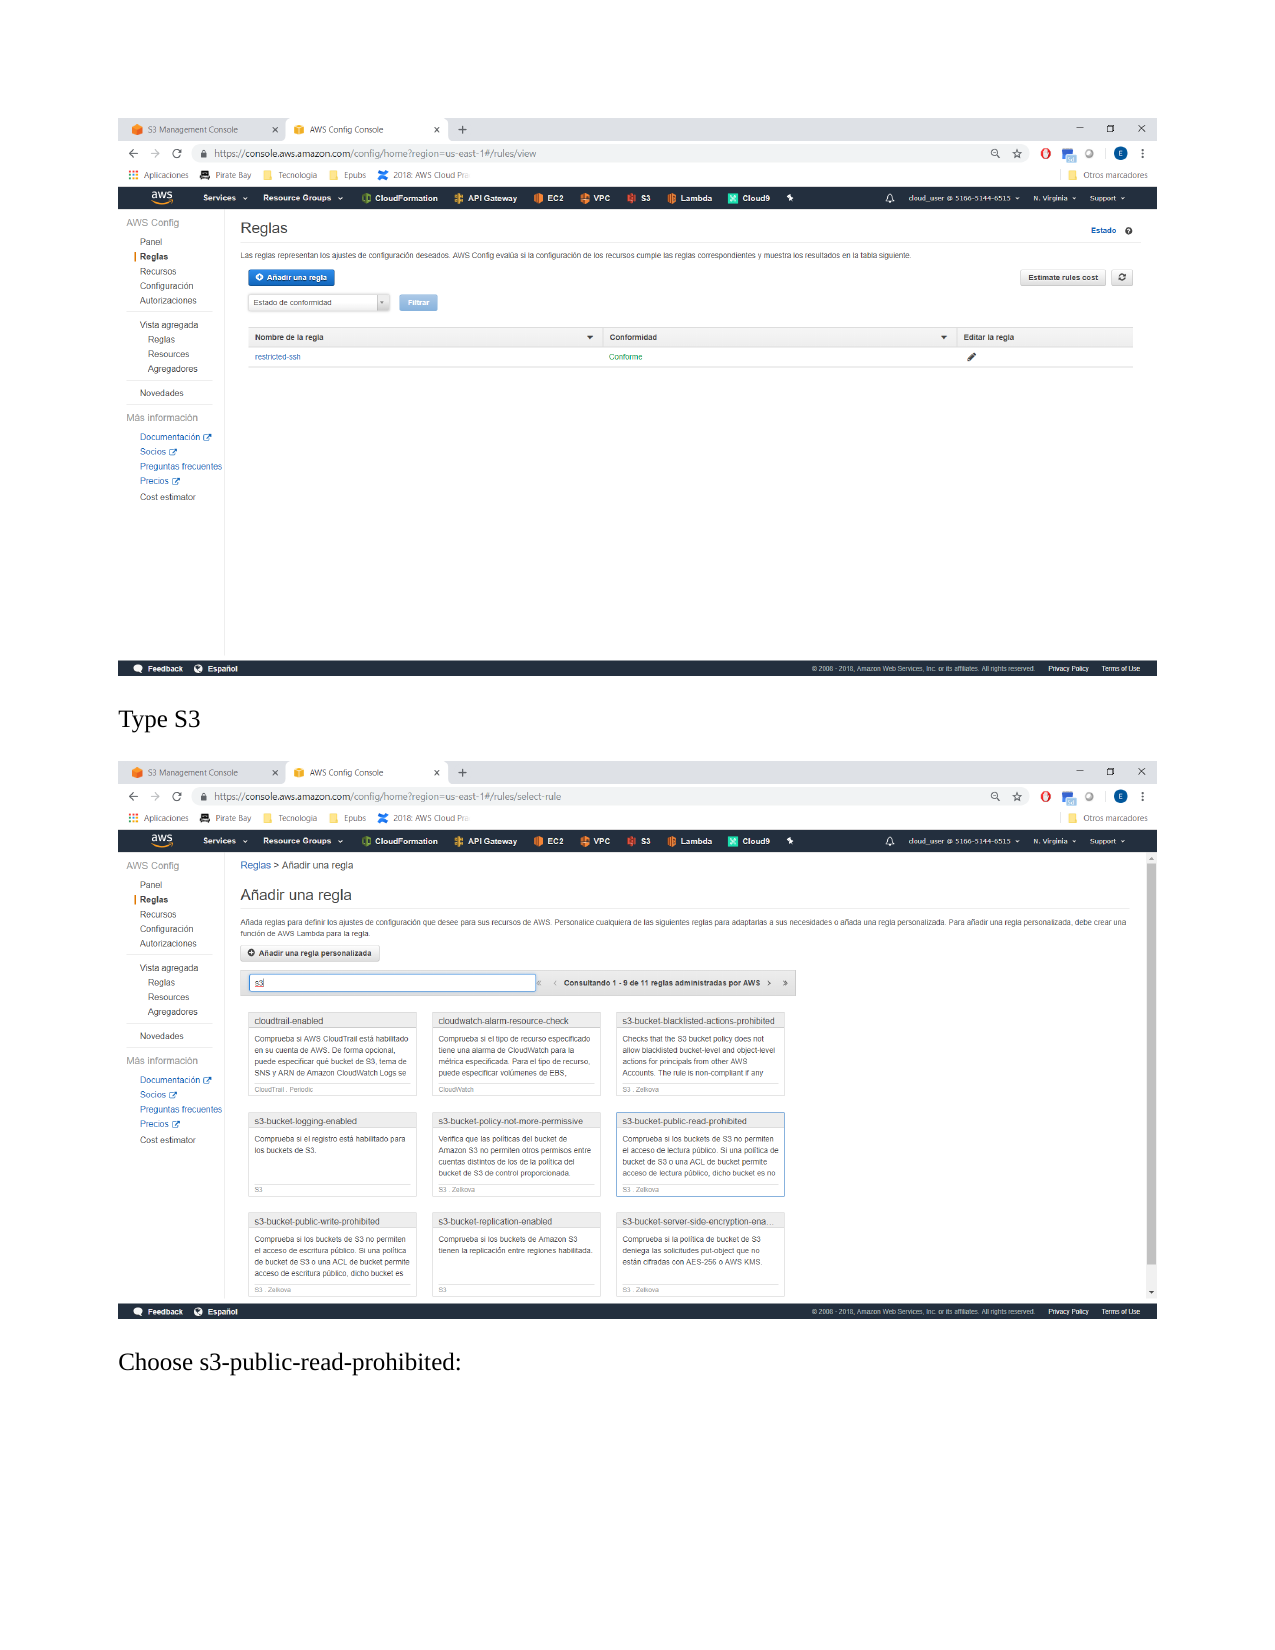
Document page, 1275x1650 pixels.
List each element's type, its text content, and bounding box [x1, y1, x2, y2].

text Choose s3-public-read-prohibited: [118, 1347, 1157, 1376]
picture [118, 761, 1157, 1319]
text Type S3 [118, 704, 1157, 733]
picture [118, 118, 1157, 676]
